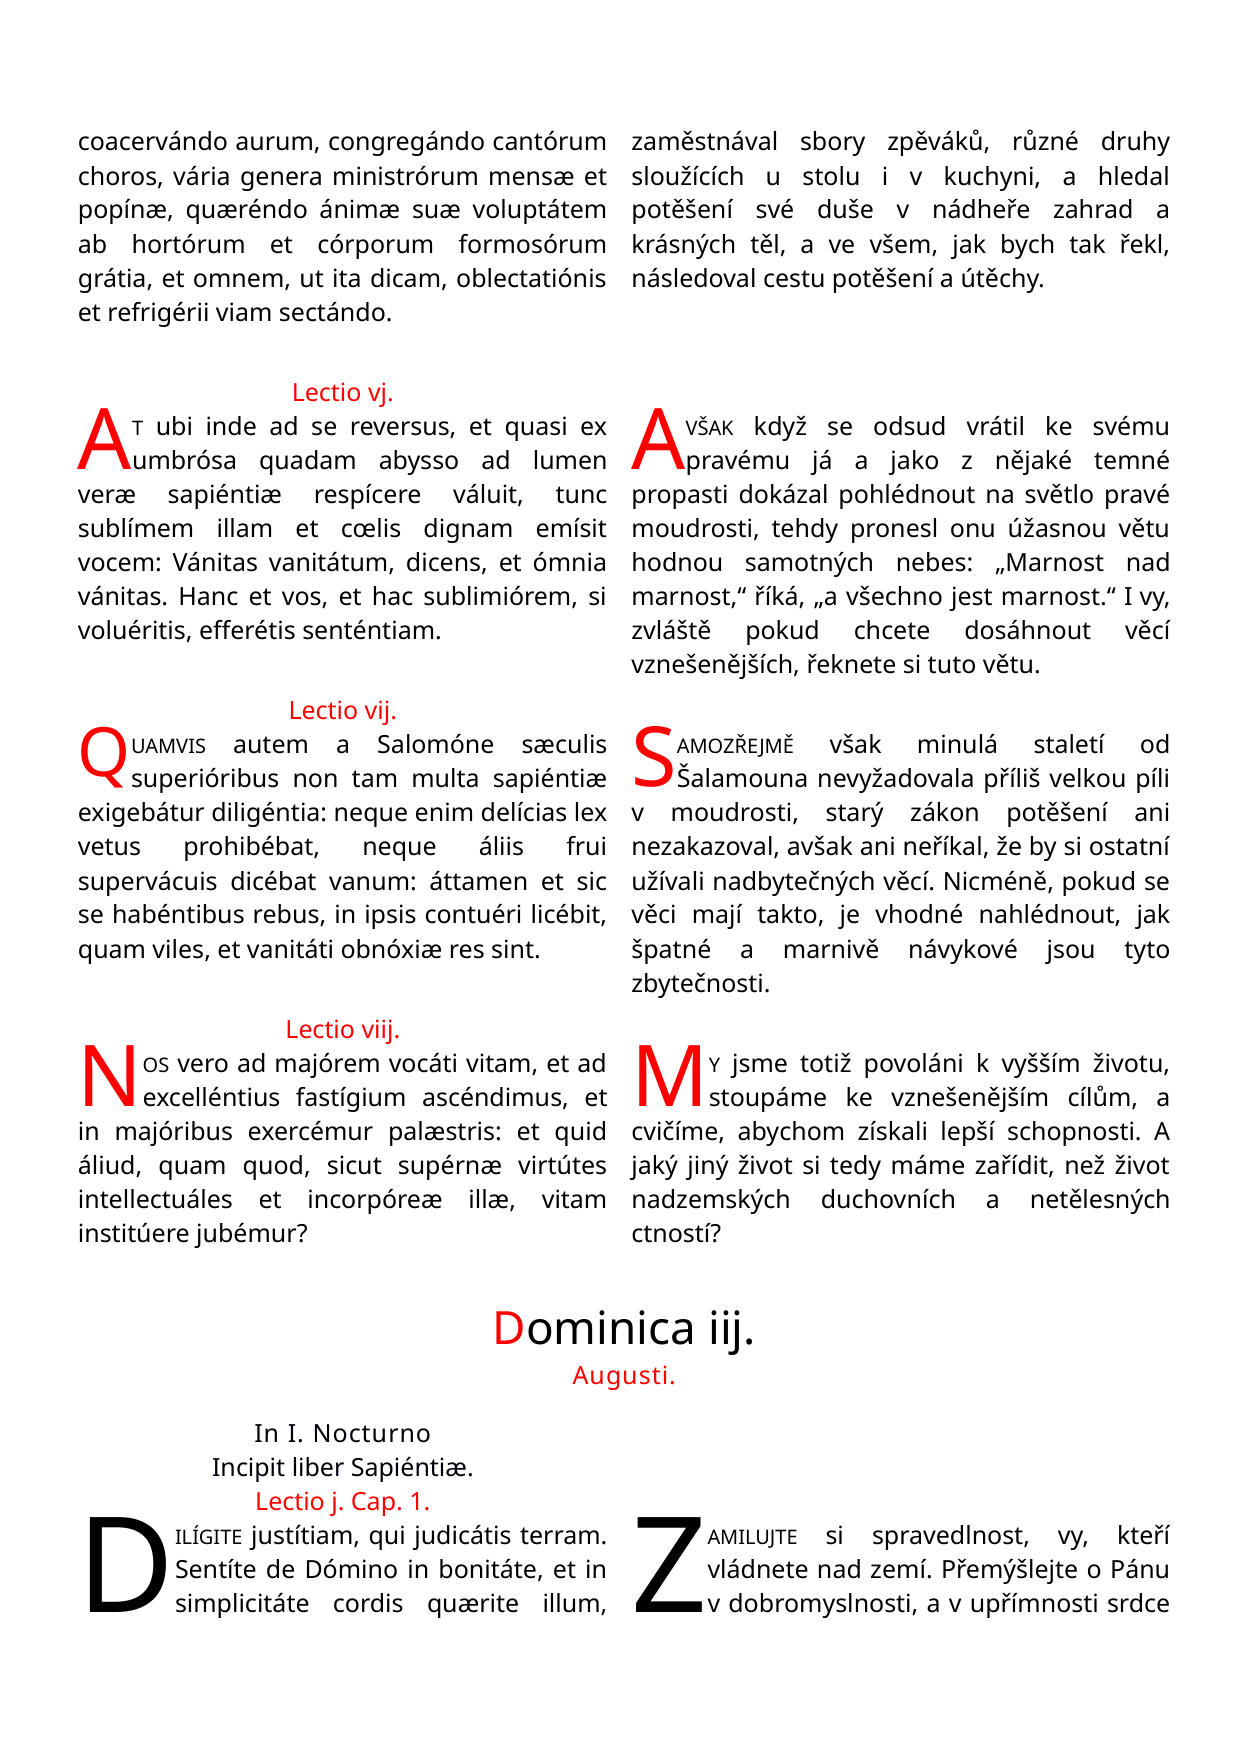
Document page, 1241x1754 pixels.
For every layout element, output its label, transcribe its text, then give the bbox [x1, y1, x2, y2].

table_cell Když byl Šalamoun jat touhou po světských věcech, považoval je za veliké a obdivu-hodné, a vynaložil na ně mnoho námahy a starostí. Vystavěl velkolepé domy, shromáždil mnoho zlata, zaměstnával sbory zpěváků, různé druhy sloužících u stolu i v kuchyni, a hledal potěšení své duše v nádheře zahrad a krásných těl, a ve všem, jak bych tak řekl, následoval cestu potěšení a útěchy. [619, 118, 1182, 368]
table_cell Lectio vj. At ubi inde ad se reversus, et quasi ex umbrósa quadam abysso ad lumen veræ sapiéntiæ respícere váluit, tunc sublímem illam et cœlis dignam emísit vocem: Vánitas vanitátum, dicens, et ómnia vánitas. Hanc et vos, et hac sublimiórem, si voluéritis, efferétis senténtiam. [66, 369, 619, 687]
table_cell Samozřejmě však minulá staletí od Šalamouna nevyžadovala příliš velkou píli v moudrosti, starý zákon potěšení ani nezakazoval, avšak ani neříkal, že by si ostatní užívali nadbytečných věcí. Nicméně, pokud se věci mají takto, je vhodné nahlédnout, jak špatné a marnivě návykové jsou tyto zbytečnosti. [619, 687, 1182, 1005]
table_cell Lectio viij. Nos vero ad majórem vocáti vitam, et ad excelléntius fastígium ascéndimus, et in majóribus exercémur palæstris: et quid áliud, quam quod, sicut supérnæ virtútes intellectuáles et incorpóreæ illæ, vitam institúere jubémur? [66, 1005, 619, 1290]
table_cell Lectio vij. Quamvis autem a Salomóne sæculis superióribus non tam multa sapiéntiæ exigebátur diligéntia: neque enim delícias lex vetus prohibébat, neque áliis frui supervácuis dicébat vanum: áttamen et sic se habéntibus rebus, in ipsis contuéri licébit, quam viles, et vanitáti obnóxiæ res sint. [66, 687, 619, 1005]
table_cell In II. Nocturno Sermo sancti Joánnis Chrysóstomi. Serm. contra concub. t. 5. Lectio v. Sálomon cum sæculárium rerum concupiscéntia tenerétur, magnas eas et admirándas putábat, multúmque in eis labóris et sollicitúdinis insumébat, magníficas ædificándo domos, copiósum coacervándo aurum, congregándo cantórum choros, vária genera ministrórum mensæ et popínæ, quæréndo ánimæ suæ voluptátem ab hortórum et córporum formosórum grátia, et omnem, ut ita dicam, oblectatiónis et refrigérii viam sectándo. [66, 118, 619, 368]
table_cell In I. Nocturno Incipit liber Sapiéntiæ. Lectio j. Cap. 1. Dilígite justítiam, qui judicátis terram. Sentíte de Dómino in bonitáte, et in simplicitáte cordis quærite illum, quóniam invenítur ab his, qui non tentant illum: appáret autem eis, qui fidem habent in illum: pervérsæ enim cogitatiónes séparant a Deo: probáta autem virtus córripit insipiéntes. Quóniam in malévolam ánimam non introíbit sapiéntia, nec habitábit in córpore súbdito peccátis. [66, 1410, 619, 1626]
table_cell Zamilujte si spravedlnost, vy, kteří vládnete nad zemí. Přemýšlejte o Pánu v dobromysl­nosti, a v upřímnosti srdce jej hledejte; neboť nalezen bývá od těch, kteří jej nepokoušejí, a ukazuje se těm, kteří mu důvěřují. Zvrhlé myšlenky totiž odlučují od Boha, a moc vyzývaná zamítá nemoudré. Do zlovolné duše totiž nevejde moudrost ani se nezabydlí v těle poddaném hříchům. [619, 1410, 1182, 1626]
table_cell Dominica iij. Augusti. [66, 1290, 1182, 1410]
table_cell Avšak když se odsud vrátil ke svému pravému já a jako z nějaké temné propasti dokázal pohlédnout na světlo pravé moudrosti, tehdy pronesl onu úžasnou větu hodnou samotných nebes: „Mar­nost nad marnost,“ říká, „a všechno jest marnost.“ I vy, zvláště pokud chcete dosáhnout věcí vznešenějších, řeknete si tuto větu. [619, 369, 1182, 687]
table_cell My jsme totiž povoláni k vyšším životu, stoupáme ke vznešenějším cílům, a cvičíme, aby­chom získali lepší schopnosti. A jaký jiný život si tedy máme zařídit, než život nadzemských duchov­ních a netělesných ctností? [619, 1005, 1182, 1290]
